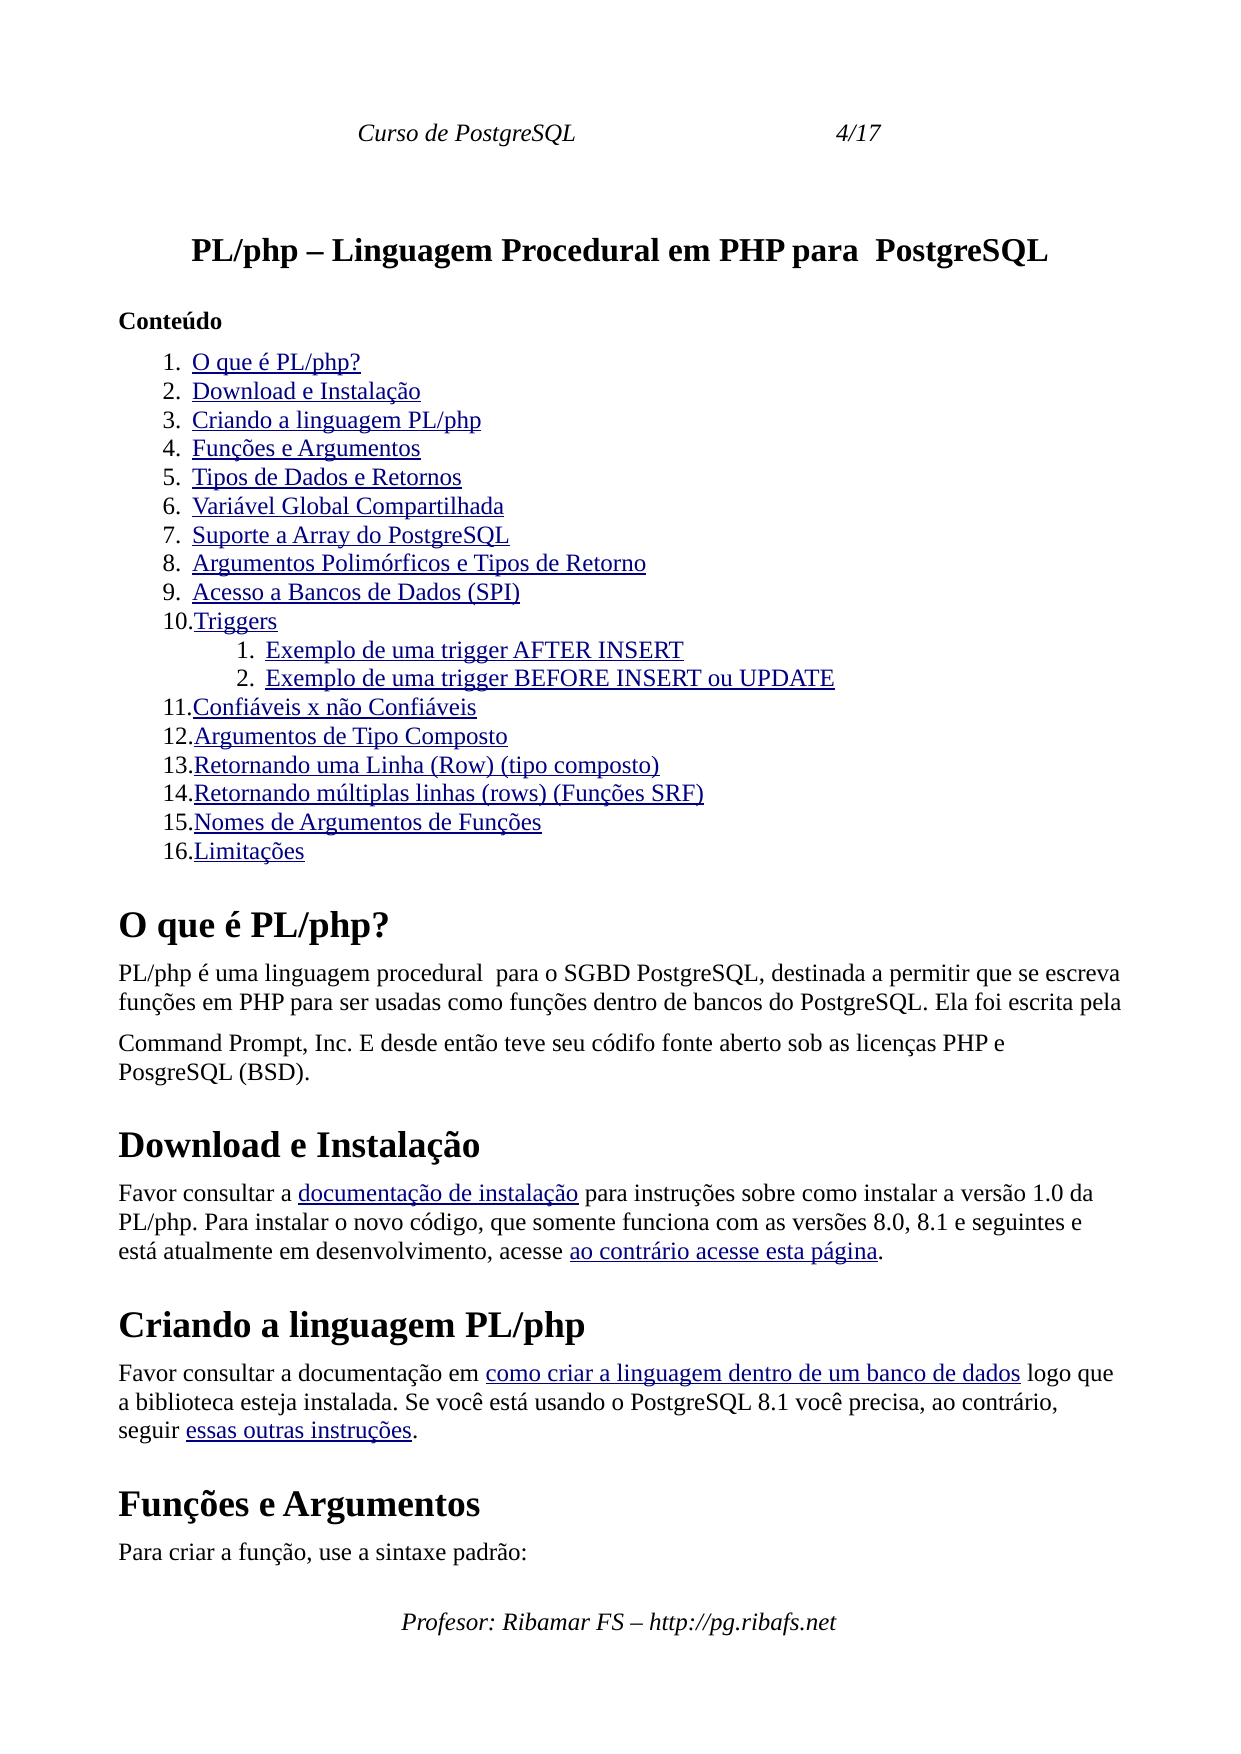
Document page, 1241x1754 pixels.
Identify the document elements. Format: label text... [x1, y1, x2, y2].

list O que é PL/php? [162, 347, 1122, 376]
list Acesso a Bancos de Dados (SPI) [162, 577, 1122, 606]
list Variável Global Compartilhada [162, 491, 1122, 520]
text Command Prompt, Inc. E desde então teve seu códifo fonte aberto sob as licenças PHP e PosgreSQL (BSD). [118, 1028, 1122, 1085]
subtitle Conteúdo [118, 306, 1122, 335]
subtitle O que é PL/php? [118, 902, 1122, 945]
list Confiáveis x não Confiáveis [162, 692, 1122, 721]
list Suporte a Array do PostgreSQL [162, 520, 1122, 548]
subtitle Funções e Argumentos [118, 1482, 1122, 1525]
list Funções e Argumentos [162, 433, 1122, 462]
text Favor consultar a documentação de instalação para instruções sobre como instalar a versão 1.0 da PL/php. Para instalar o novo código, que somente funciona com as versões 8.0, 8.1 e seguintes e está atualmente em desenvolvimento, acesse ao contrário acesse esta página. [118, 1178, 1122, 1265]
text PL/php é uma linguagem procedural para o SGBD PostgreSQL, destinada a permitir que se escreva funções em PHP para ser usadas como funções dentro de bancos do PostgreSQL. Ela foi escrita pela [118, 958, 1122, 1015]
subtitle Criando a linguagem PL/php [118, 1302, 1122, 1345]
list Nomes de Argumentos de Funções [162, 807, 1122, 836]
list Retornando uma Linha (Row) (tipo composto) [162, 750, 1122, 778]
list Argumentos Polimórficos e Tipos de Retorno [162, 548, 1122, 577]
list Limitações [162, 836, 1122, 865]
list Tipos de Dados e Retornos [162, 462, 1122, 491]
text Para criar a função, use a sintaxe padrão: [118, 1537, 1122, 1566]
list Exemplo de uma trigger BEFORE INSERT ou UPDATE [236, 663, 1122, 692]
text Favor consultar a documentação em como criar a linguagem dentro de um banco de dados logo que a biblioteca esteja instalada. Se você está usando o PostgreSQL 8.1 você precisa, ao contrário, seguir essas outras instruções. [118, 1358, 1122, 1444]
subtitle Download e Instalação [118, 1123, 1122, 1166]
subtitle PL/php – Linguagem Procedural em PHP para PostgreSQL [118, 230, 1122, 268]
list Retornando múltiplas linhas (rows) (Funções SRF) [162, 778, 1122, 807]
list Triggers [162, 606, 1122, 635]
list Argumentos de Tipo Composto [162, 721, 1122, 750]
list Download e Instalação [162, 376, 1122, 405]
list Exemplo de uma trigger AFTER INSERT [236, 635, 1122, 663]
list Criando a linguagem PL/php [162, 405, 1122, 433]
